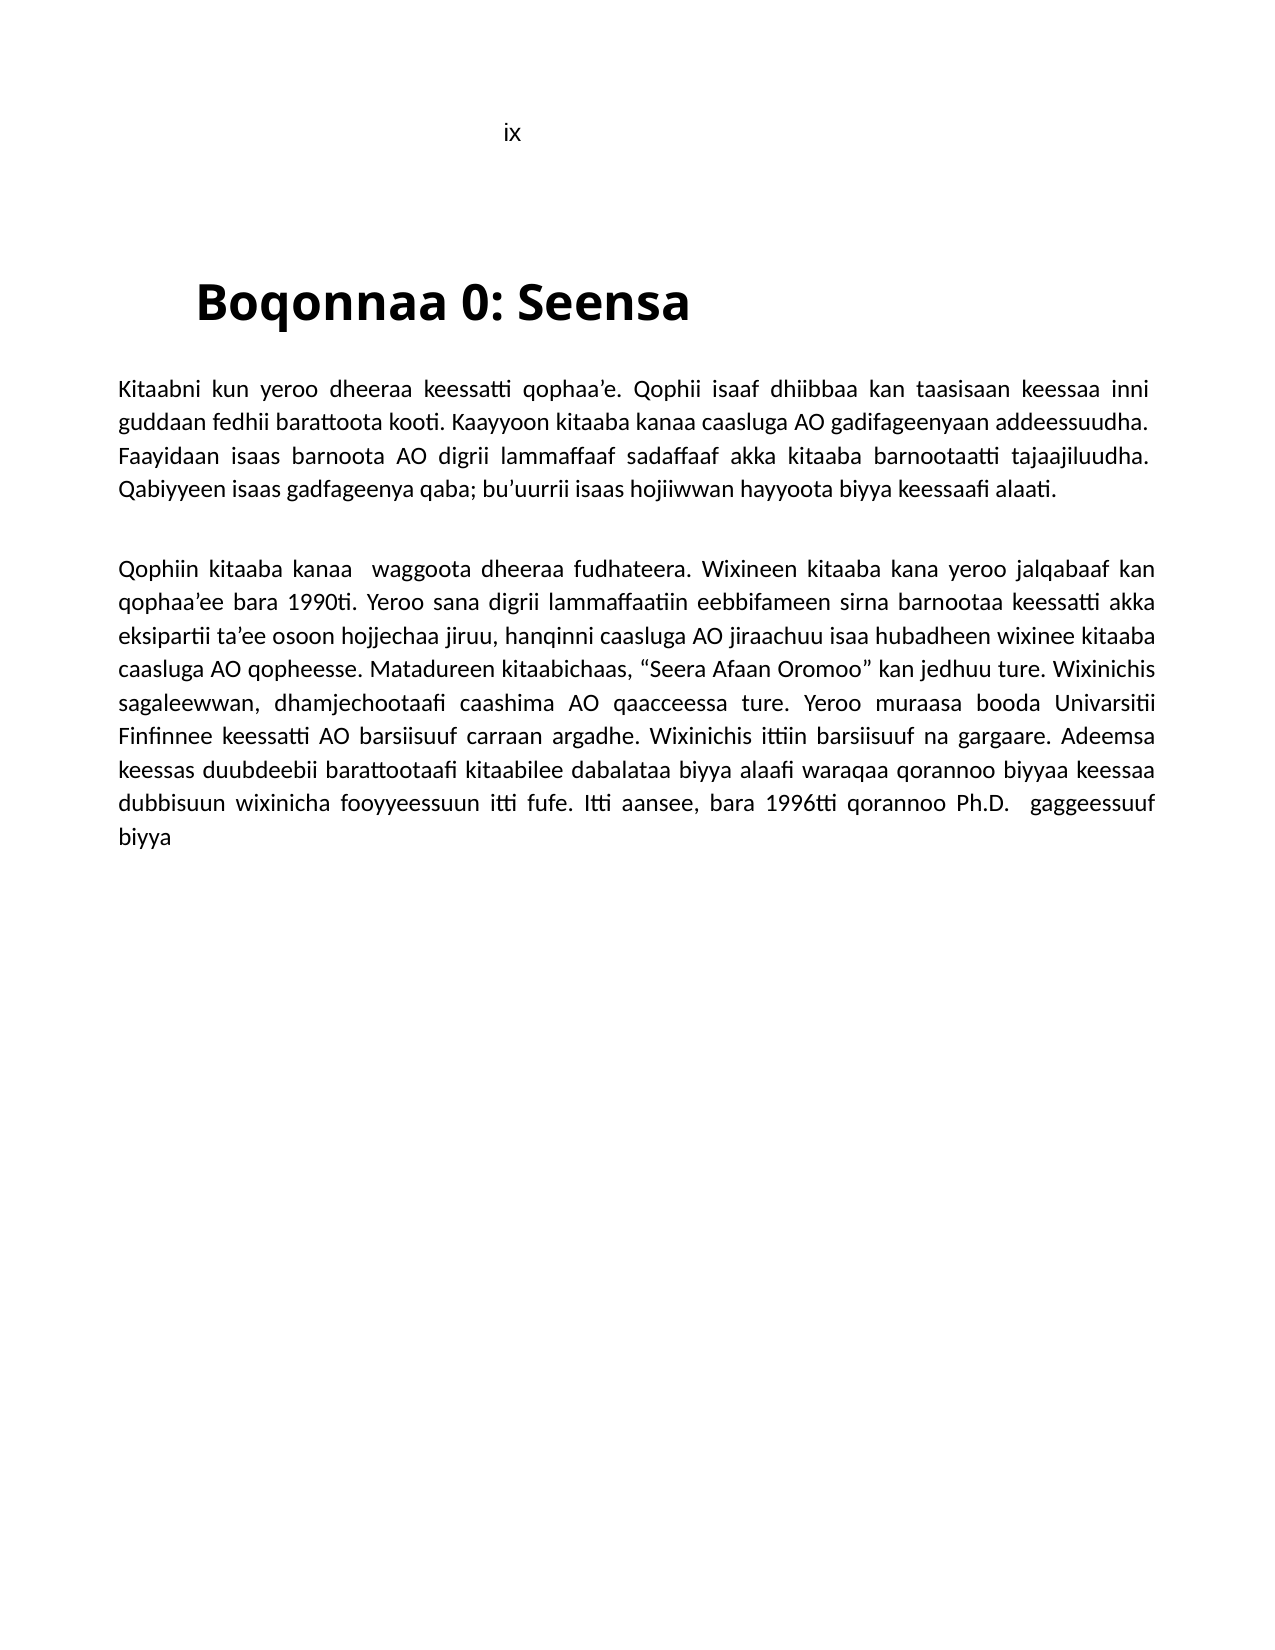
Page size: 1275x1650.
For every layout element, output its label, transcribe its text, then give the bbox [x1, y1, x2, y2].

text ix [503, 118, 1157, 147]
text Kitaabni kun yeroo dheeraa keessatti qophaa’e. Qophii isaaf dhiibbaa kan taasisaan keessaa inni guddaan fedhii barattoota kooti. Kaayyoon kitaaba kanaa caasluga AO gadifageenyaan addeessuudha. Faayidaan isaas barnoota AO digrii lammaffaaf sadaffaaf akka kitaaba barnootaatti tajaajiluudha. Qabiyyeen isaas gadfageenya qaba; bu’uurrii isaas hojiiwwan hayyoota biyya keessaafi alaati. [118, 373, 1151, 504]
text Qophiin kitaaba kanaa waggoota dheeraa fudhateera. Wixineen kitaaba kana yeroo jalqabaaf kan qophaa’ee bara 1990ti. Yeroo sana digrii lammaffaatiin eebbifameen sirna barnootaa keessatti akka eksipartii ta’ee osoon hojjechaa jiruu, hanqinni caasluga AO jiraachuu isaa hubadheen wixinee kitaaba caasluga AO qopheesse. Matadureen kitaabichaas, “Seera Afaan Oromoo” kan jedhuu ture. Wixinichis sagaleewwan, dhamjechootaafi caashima AO qaacceessa ture. Yeroo muraasa booda Univarsitii Finfinnee keessatti AO barsiisuuf carraan argadhe. Wixinichis ittiin barsiisuuf na gargaare. Adeemsa keessas duubdeebii barattootaafi kitaabilee dabalataa biyya alaafi waraqaa qorannoo biyyaa keessaa dubbisuun wixinicha fooyyeessuun itti fufe. Itti aansee, bara 1996tti qorannoo Ph.D. gaggeessuuf biyya [118, 553, 1157, 852]
subtitle Boqonnaa 0: Seensa [118, 267, 1157, 336]
